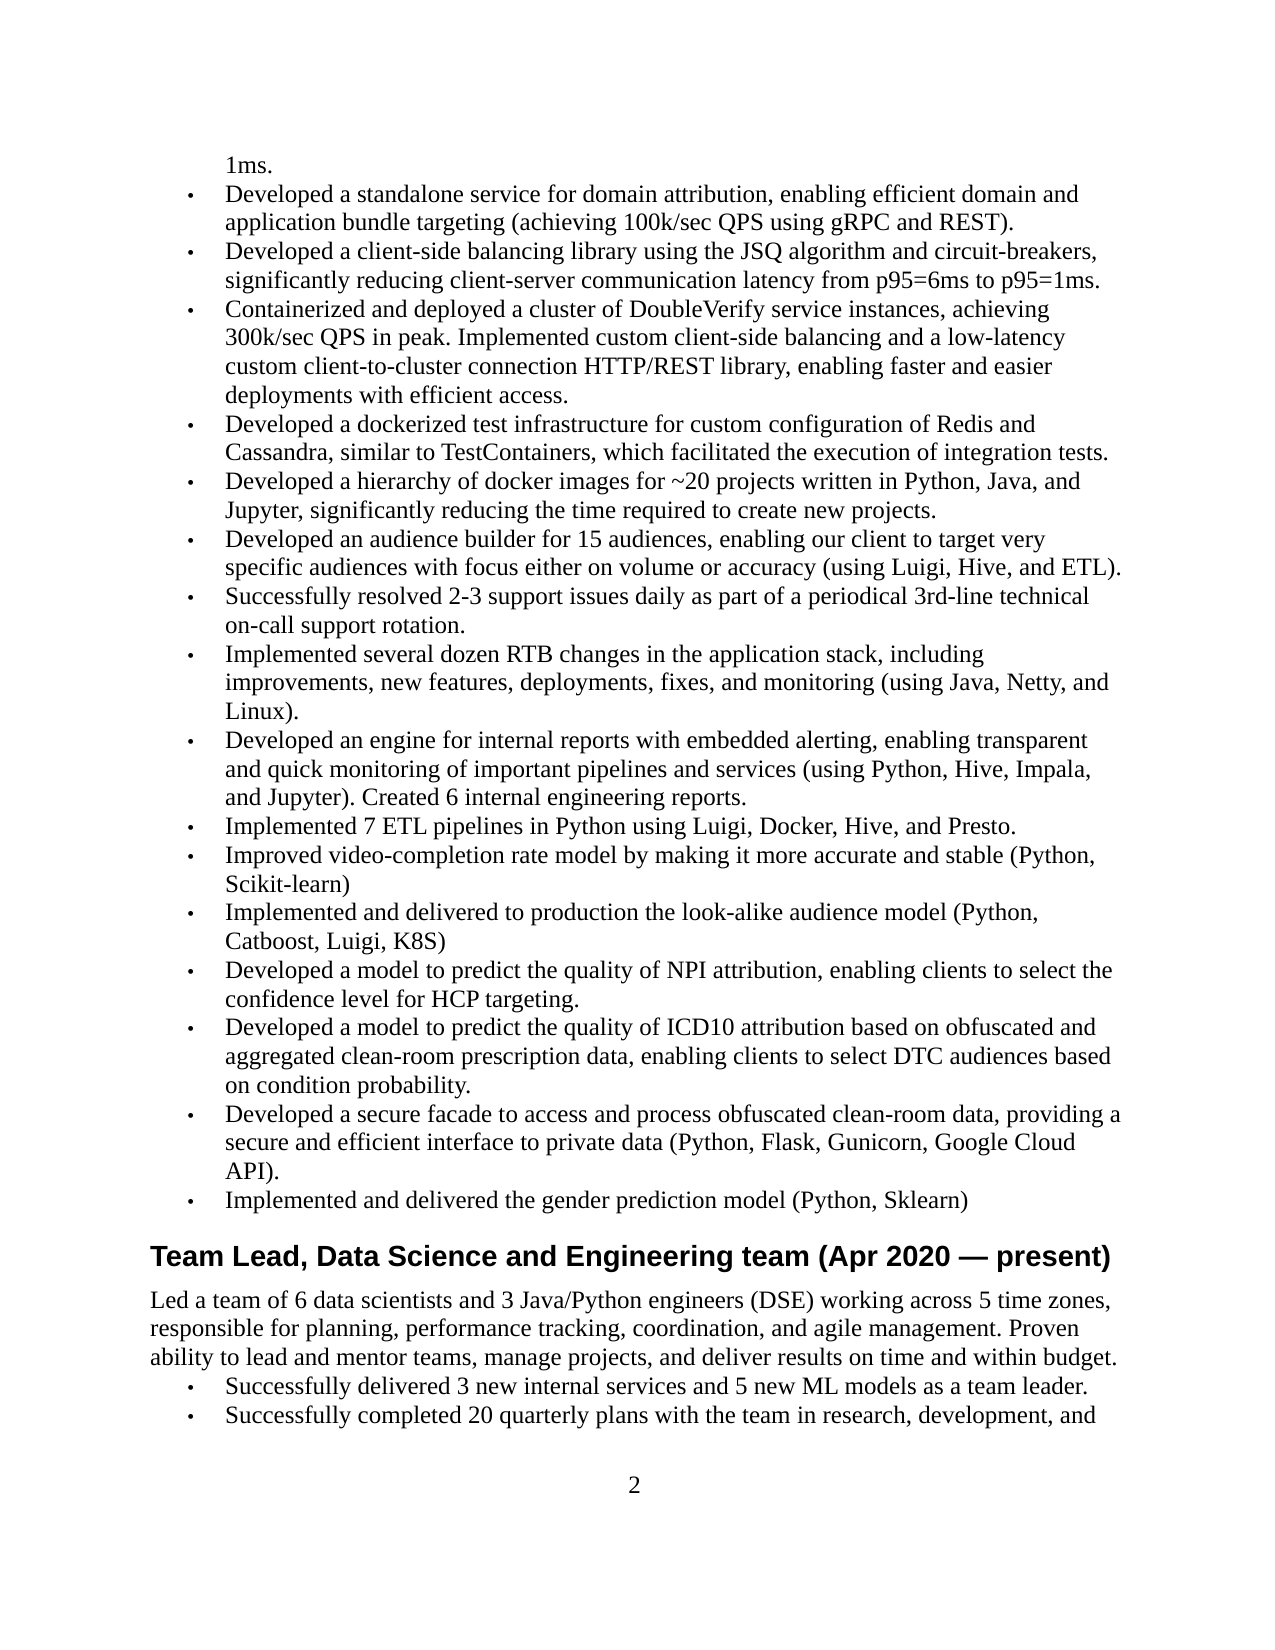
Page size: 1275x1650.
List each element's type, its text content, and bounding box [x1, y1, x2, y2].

list Developed an engine for internal reports with embedded alerting, enabling transparent and quick monitoring of important pipelines and services (using Python, Hive, Impala, and Jupyter). Created 6 internal engineering reports. [187, 725, 1125, 811]
list Implemented several dozen RTB changes in the application stack, including improvements, new features, deployments, fixes, and monitoring (using Java, Netty, and Linux). [187, 639, 1125, 725]
list Improved video-completion rate model by making it more accurate and stable (Python, Scikit-learn) [187, 840, 1125, 897]
list Developed a dockerized test infrastructure for custom configuration of Redis and Cassandra, similar to TestContainers, which facilitated the execution of integration tests. [187, 409, 1125, 466]
text Led a team of 6 data scientists and 3 Java/Python engineers (DSE) working across 5 time zones, responsible for planning, performance tracking, coordination, and agile management. Proven ability to lead and mentor teams, manage projects, and deliver results on time and within budget. [150, 1285, 1125, 1371]
list Successfully delivered 3 new internal services and 5 new ML models as a team leader. [187, 1371, 1125, 1400]
list Developed an audience builder for 15 audiences, enabling our client to target very specific audiences with focus either on volume or accuracy (using Luigi, Hive, and ETL). [187, 524, 1125, 581]
list 1ms. [187, 150, 1125, 179]
list Successfully completed 20 quarterly plans with the team in research, development, and [187, 1400, 1125, 1428]
list Containerized and deployed a cluster of DoubleVerify service instances, achieving 300k/sec QPS in peak. Implemented custom client-side balancing and a low-latency custom client-to-cluster connection HTTP/REST library, enabling faster and easier deployments with efficient access. [187, 294, 1125, 409]
list Developed a model to predict the quality of ICD10 attribution based on obfuscated and aggregated clean-room prescription data, enabling clients to select DTC audiences based on condition probability. [187, 1012, 1125, 1099]
list Implemented and delivered the gender prediction model (Python, Sklearn) [187, 1185, 1125, 1214]
list Implemented and delivered to production the look-alike audience model (Python, Catboost, Luigi, K8S) [187, 897, 1125, 955]
list Developed a hierarchy of docker images for ~20 projects written in Python, Java, and Jupyter, significantly reducing the time required to create new projects. [187, 466, 1125, 524]
subtitle Team Lead, Data Science and Engineering team (Apr 2020 — present) [150, 1239, 1125, 1272]
list Developed a standalone service for domain attribution, enabling efficient domain and application bundle targeting (achieving 100k/sec QPS using gRPC and REST). [187, 179, 1125, 236]
list Successfully resolved 2-3 support issues daily as part of a periodical 3rd-line technical on-call support rotation. [187, 581, 1125, 639]
list Implemented 7 ETL pipelines in Python using Luigi, Docker, Hive, and Presto. [187, 811, 1125, 840]
list Developed a model to predict the quality of NPI attribution, enabling clients to select the confidence level for HCP targeting. [187, 955, 1125, 1012]
list Developed a secure facade to access and process obfuscated clean-room data, providing a secure and efficient interface to private data (Python, Flask, Gunicorn, Google Cloud API). [187, 1099, 1125, 1185]
list Developed a client-side balancing library using the JSQ algorithm and circuit-breakers, significantly reducing client-server communication latency from p95=6ms to p95=1ms. [187, 236, 1125, 294]
